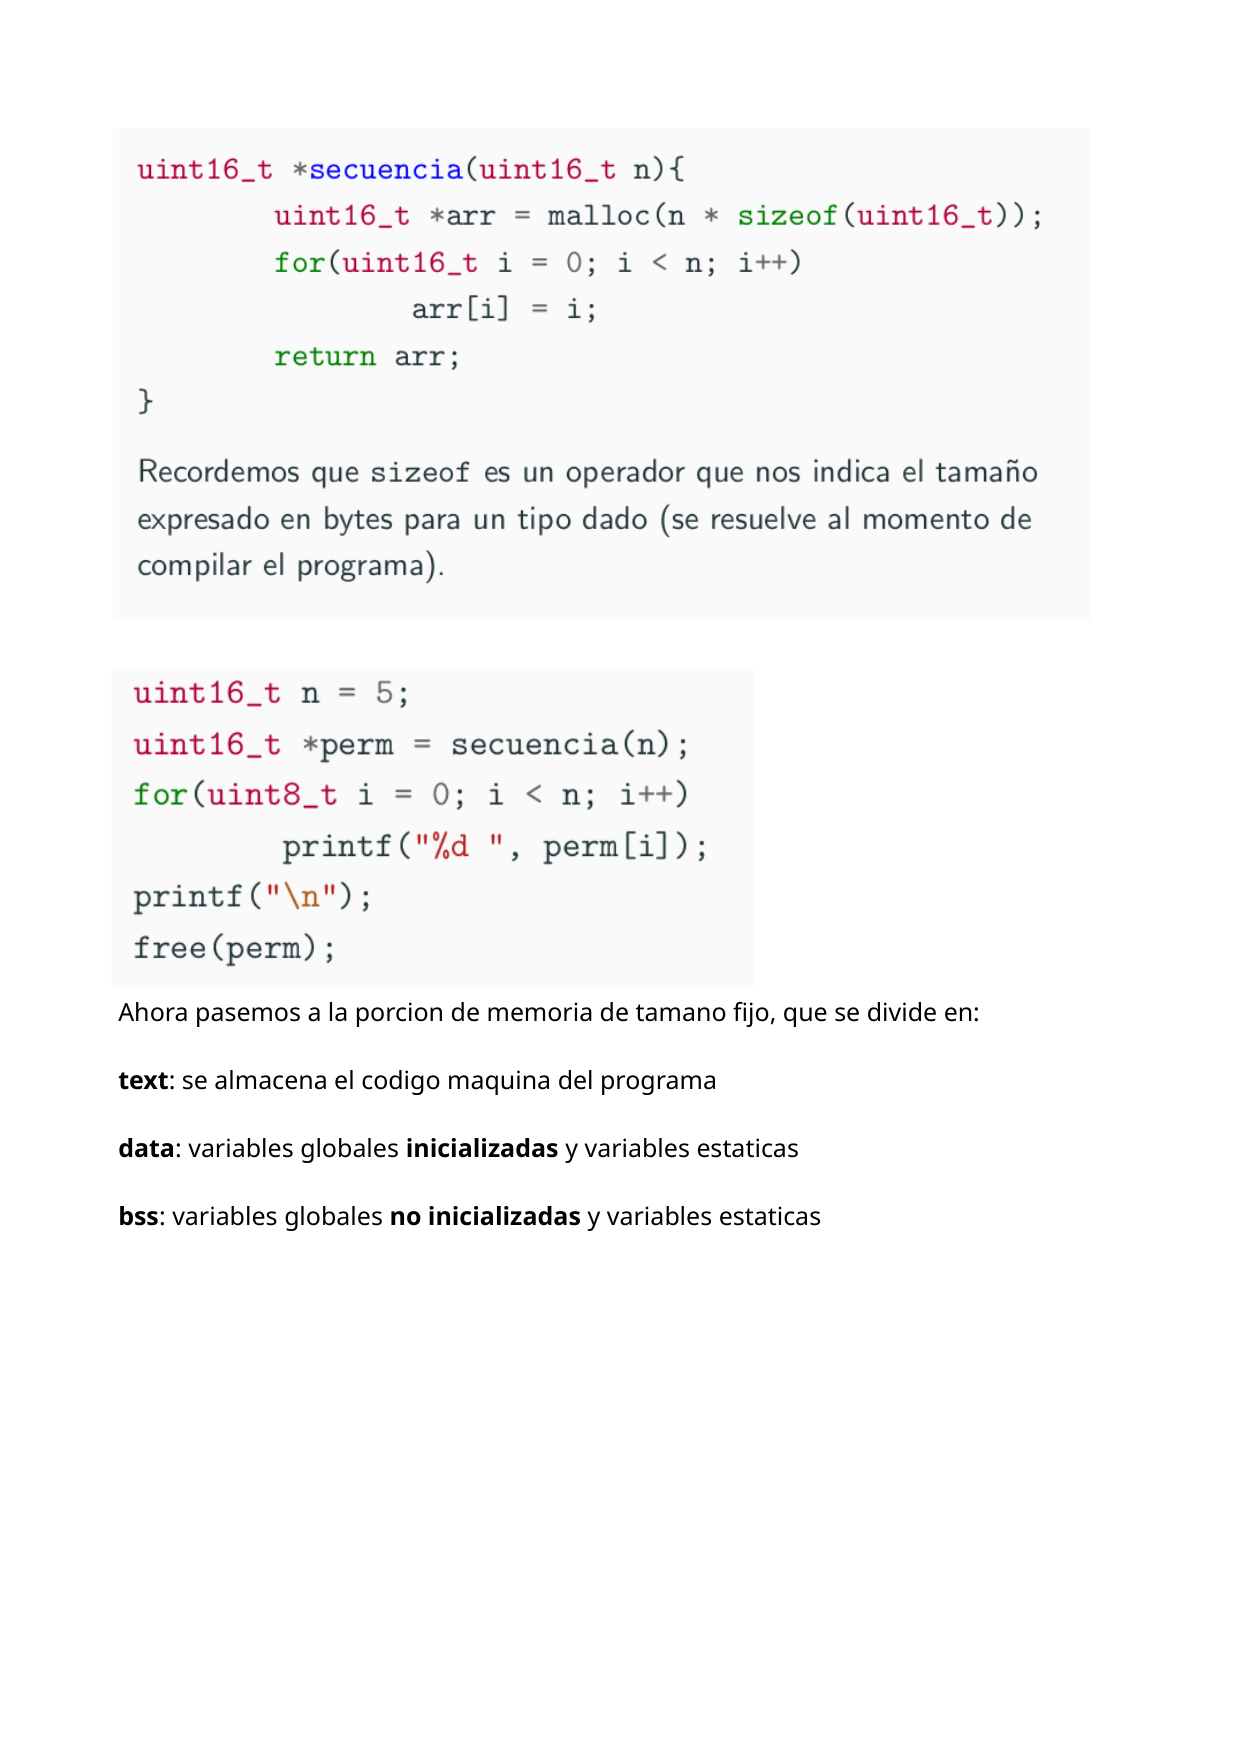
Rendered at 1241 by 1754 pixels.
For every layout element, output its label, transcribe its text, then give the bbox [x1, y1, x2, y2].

text Ahora pasemos a la porcion de memoria de tamano fijo, que se divide en: [118, 994, 1122, 1029]
text bss: variables globales no inicializadas y variables estaticas [118, 1199, 1122, 1233]
text text: se almacena el codigo maquina del programa [118, 1063, 1122, 1097]
picture [112, 128, 1091, 620]
picture [111, 669, 754, 987]
text data: variables globales inicializadas y variables estaticas [118, 1131, 1122, 1165]
